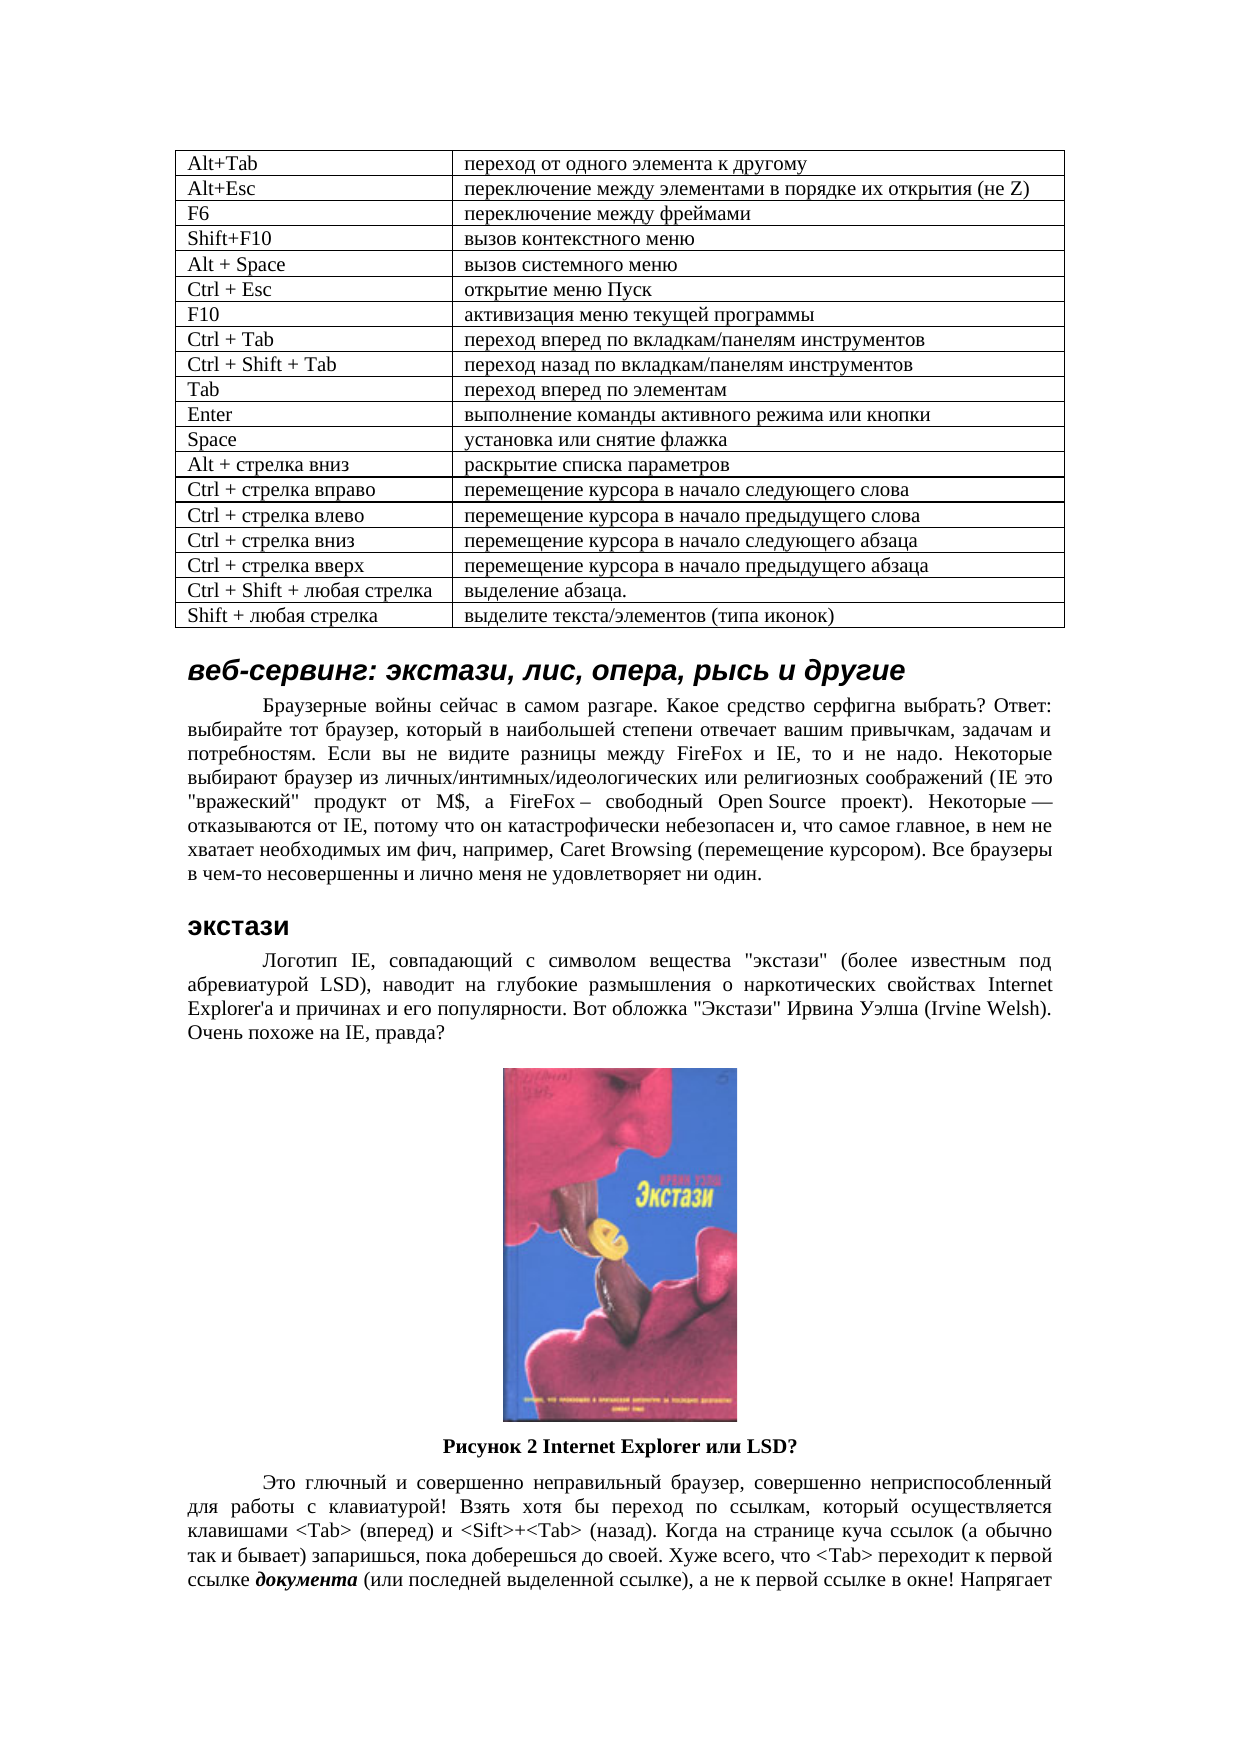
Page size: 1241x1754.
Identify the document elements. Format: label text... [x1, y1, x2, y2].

table_cell Ctrl + стрелка влево [176, 503, 452, 527]
subtitle экстази [187, 910, 1053, 942]
table_cell переход назад по вкладкам/панелям инструментов [453, 352, 1064, 376]
table_cell Enter [176, 402, 452, 426]
table_cell Ctrl + Shift + Tab [176, 352, 452, 376]
table_cell перемещение курсора в начало следующего абзаца [453, 528, 1064, 552]
table_cell Alt + стрелка вниз [176, 452, 452, 476]
table_cell перемещение курсора в начало предыдущего слова [453, 503, 1064, 527]
table_cell выполнение команды активного режима или кнопки [453, 402, 1064, 426]
table_cell Space [176, 427, 452, 451]
text Браузерные войны сейчас в самом разгаре. Какое средство серфигна выбрать? Ответ: выбирайте тот браузер, который в наибольшей степени отвечает вашим привычкам, задачам и потребностям. Если вы не видите разницы между FireFox и IE, то и не надо. Некоторые выбирают браузер из личных/интимных/идеологических или религиозных соображений (IE это "вражеский" продукт от M$, а FireFox – свободный Open Source проект). Некоторые — отказываются от IE, потому что он катастрофически небезопасен и, что самое главное, в нем не хватает необходимых им фич, например, Caret Browsing (перемещение курсором). Все браузеры в чем-то несовершенны и лично меня не удовлетворяет ни один. [187, 693, 1053, 885]
table_cell перемещение курсора в начало следующего слова [453, 478, 1064, 501]
subtitle веб-сервинг: экстази, лис, опера, рысь и другие [187, 653, 1053, 687]
table_cell вызов системного меню [453, 251, 1064, 276]
table_cell раскрытие списка параметров [453, 452, 1064, 476]
table_cell выделите текста/элементов (типа иконок) [453, 603, 1064, 627]
picture [503, 1068, 738, 1422]
table_cell вызов контекстного меню [453, 226, 1064, 250]
table_cell Ctrl + Shift + любая стрелка [176, 578, 452, 602]
text Это глючный и совершенно неправильный браузер, совершенно неприспособленный для работы с клавиатурой! Взять хотя бы переход по ссылкам, который осуществляется клавишами <Tab> (вперед) и <Sift>+<Tab> (назад). Когда на странице куча ссылок (а обычно так и бывает) запаришься, пока доберешься до своей. Хуже всего, что <Tab> переходит к первой ссылке документа (или последней выделенной ссылке), а не к первой ссылке в окне! Напрягает [187, 1470, 1053, 1591]
table_cell открытие меню Пуск [453, 277, 1064, 301]
table_cell F6 [176, 201, 452, 225]
table_cell Ctrl + Esc [176, 277, 452, 301]
table_cell Ctrl + стрелка вправо [176, 478, 452, 501]
text Логотип IE, совпадающий с символом вещества "экстази" (более известным под абревиатурой LSD), наводит на глубокие размышления о наркотических свойствах Internet Explorer'а и причинах и его популярности. Вот обложка "Экстази" Ирвина Уэлша (Irvine Welsh). Очень похоже на IE, правда? [187, 948, 1053, 1044]
table_cell Alt+Tab [176, 151, 452, 175]
table_cell переход вперед по вкладкам/панелям инструментов [453, 327, 1064, 351]
table_cell выделение абзаца. [453, 578, 1064, 602]
text Рисунок 2 Internet Explorer или LSD? [187, 1434, 1053, 1458]
table_cell Ctrl + Tab [176, 327, 452, 351]
table_cell активизация меню текущей программы [453, 302, 1064, 326]
table_cell Shift + любая стрелка [176, 603, 452, 627]
table_cell F10 [176, 302, 452, 326]
table_cell переключение между элементами в порядке их открытия (не Z) [453, 176, 1064, 200]
table_cell Alt+Esc [176, 176, 452, 200]
table_cell переход вперед по элементам [453, 377, 1064, 401]
table_cell установка или снятие флажка [453, 427, 1064, 451]
table_cell Alt + Space [176, 251, 452, 276]
table_cell Ctrl + стрелка вверх [176, 553, 452, 577]
table_cell перемещение курсора в начало предыдущего абзаца [453, 553, 1064, 577]
table_cell Shift+F10 [176, 226, 452, 250]
table_cell Tab [176, 377, 452, 401]
table_cell переход от одного элемента к другому [453, 151, 1064, 175]
table_cell Ctrl + стрелка вниз [176, 528, 452, 552]
table_cell переключение между фреймами [453, 201, 1064, 225]
